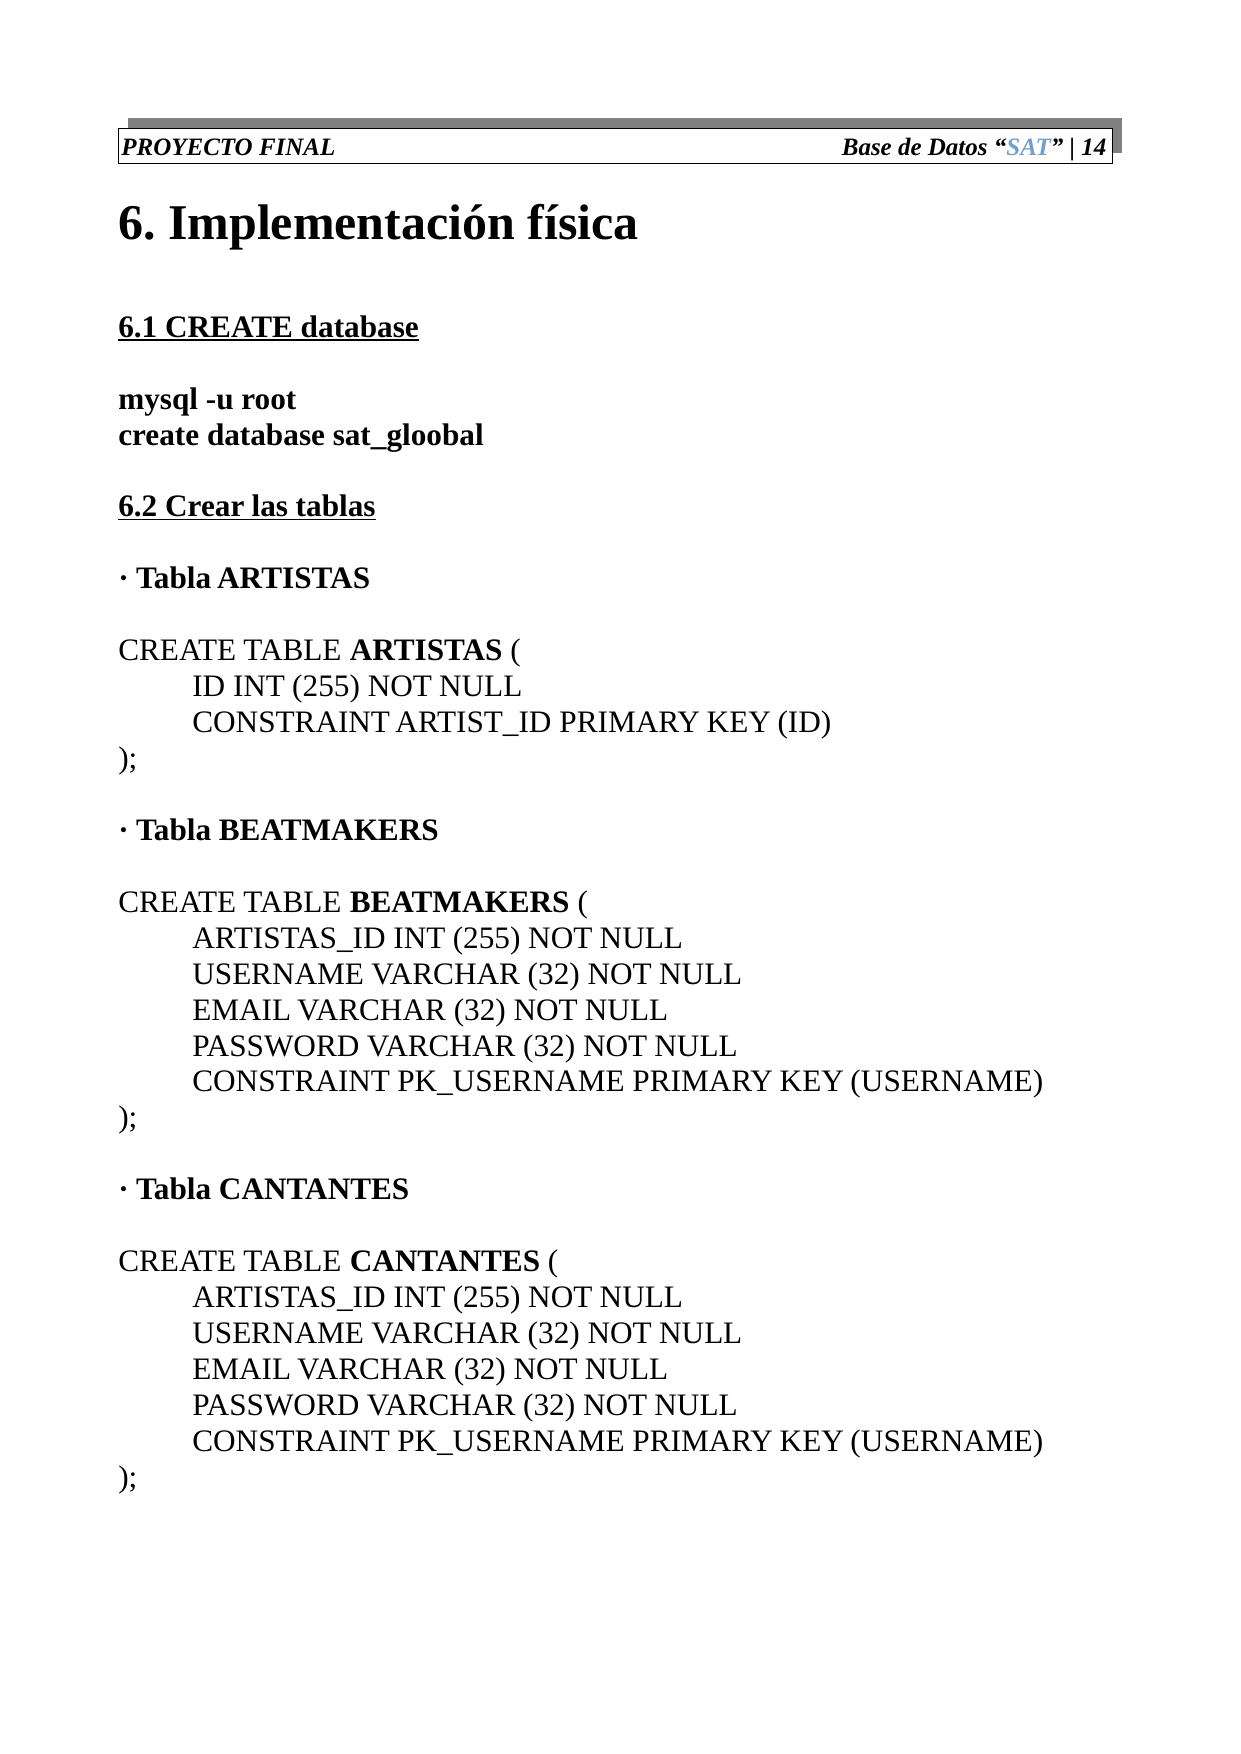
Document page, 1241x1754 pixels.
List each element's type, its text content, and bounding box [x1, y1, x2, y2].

text PASSWORD VARCHAR (32) NOT NULL [118, 1386, 1122, 1422]
text CREATE TABLE CANTANTES ( ARTISTAS_ID INT (255) NOT NULL [118, 1242, 1122, 1314]
text ); [118, 1099, 1122, 1134]
text USERNAME VARCHAR (32) NOT NULL [118, 955, 1122, 991]
text PASSWORD VARCHAR (32) NOT NULL [118, 1027, 1122, 1063]
text CONSTRAINT ARTIST_ID PRIMARY KEY (ID) [118, 703, 1122, 739]
text CREATE TABLE BEATMAKERS ( ARTISTAS_ID INT (255) NOT NULL [118, 883, 1122, 955]
text CONSTRAINT PK_USERNAME PRIMARY KEY (USERNAME) [118, 1063, 1122, 1099]
text USERNAME VARCHAR (32) NOT NULL [118, 1314, 1122, 1350]
text CONSTRAINT PK_USERNAME PRIMARY KEY (USERNAME) [118, 1422, 1122, 1458]
text 6.2 Crear las tablas [118, 488, 1122, 524]
text create database sat_gloobal [118, 416, 1122, 452]
text EMAIL VARCHAR (32) NOT NULL [118, 1350, 1122, 1386]
text EMAIL VARCHAR (32) NOT NULL [118, 991, 1122, 1027]
text 6. Implementación física [118, 193, 1122, 251]
text · Tabla BEATMAKERS [118, 775, 1122, 847]
text ); [118, 1458, 1122, 1494]
text · Tabla CANTANTES [118, 1171, 1122, 1206]
text 6.1 CREATE database [118, 308, 1122, 344]
text CREATE TABLE ARTISTAS ( ID INT (255) NOT NULL [118, 596, 1122, 703]
text · Tabla ARTISTAS [118, 559, 1122, 596]
text mysql -u root [118, 380, 1122, 416]
text ); [118, 739, 1122, 775]
